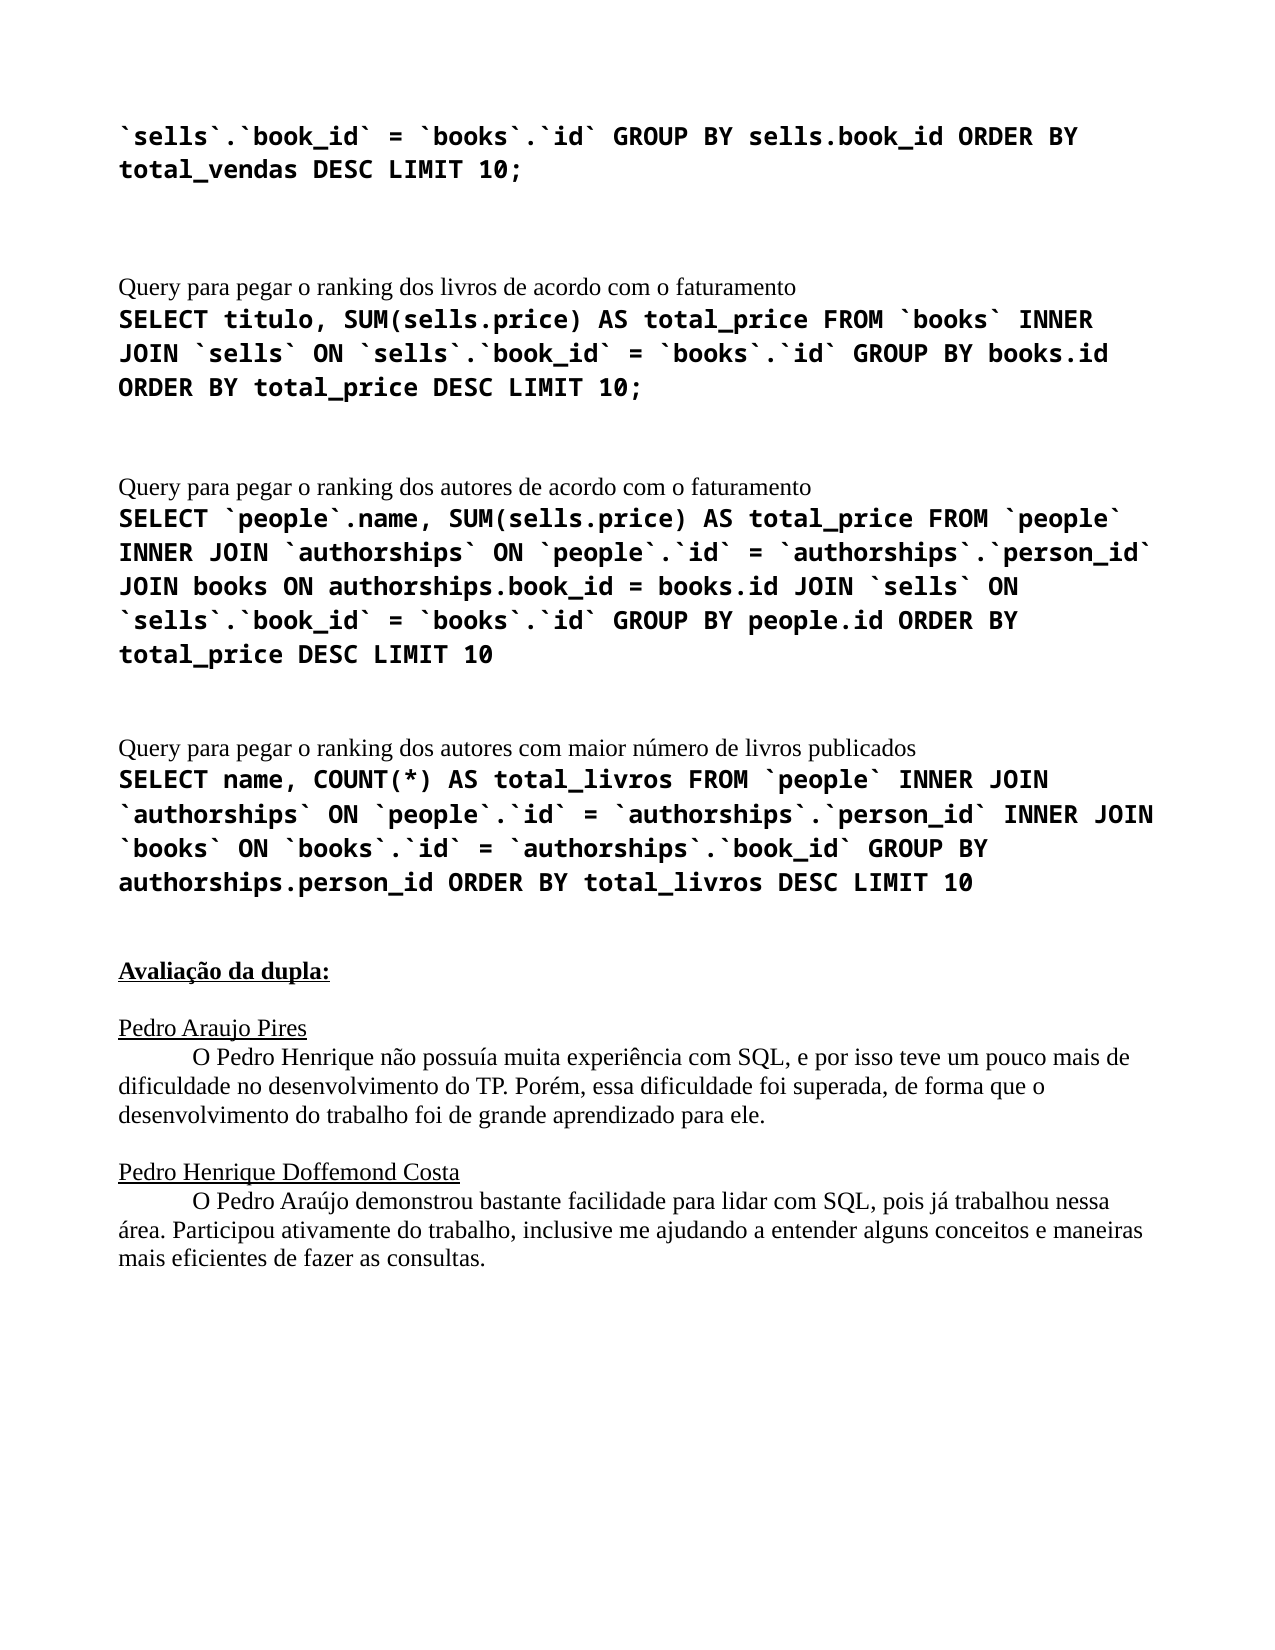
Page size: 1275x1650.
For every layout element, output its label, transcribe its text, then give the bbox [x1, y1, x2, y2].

text O Pedro Araújo demonstrou bastante facilidade para lidar com SQL, pois já trabalhou nessa área. Participou ativamente do trabalho, inclusive me ajudando a entender alguns conceitos e maneiras mais eficientes de fazer as consultas. [118, 1186, 1157, 1272]
text O Pedro Henrique não possuía muita experiência com SQL, e por isso teve um pouco mais de dificuldade no desenvolvimento do TP. Porém, essa dificuldade foi superada, de forma que o desenvolvimento do trabalho foi de grande aprendizado para ele. [118, 1042, 1157, 1128]
text SELECT `people`.name, SUM(sells.price) AS total_price FROM `people` INNER JOIN `authorships` ON `people`.`id` = `authorships`.`person_id` JOIN books ON authorships.book_id = books.id JOIN `sells` ON `sells`.`book_id` = `books`.`id` GROUP BY people.id ORDER BY total_price DESC LIMIT 10 [118, 500, 1157, 671]
text Query para pegar o ranking dos autores com maior número de livros publicados [118, 733, 1157, 762]
text Query para pegar o ranking dos livros de acordo com o faturamento [118, 272, 1157, 301]
text `sells`.`book_id` = `books`.`id` GROUP BY sells.book_id ORDER BY total_vendas DESC LIMIT 10; [118, 118, 1157, 186]
text Pedro Araujo Pires [118, 1013, 1157, 1042]
text Avaliação da dupla: [118, 956, 1157, 985]
text Query para pegar o ranking dos autores de acordo com o faturamento [118, 472, 1157, 500]
text SELECT name, COUNT(*) AS total_livros FROM `people` INNER JOIN `authorships` ON `people`.`id` = `authorships`.`person_id` INNER JOIN `books` ON `books`.`id` = `authorships`.`book_id` GROUP BY authorships.person_id ORDER BY total_livros DESC LIMIT 10 [118, 762, 1157, 898]
text Pedro Henrique Doffemond Costa [118, 1157, 1157, 1186]
text SELECT titulo, SUM(sells.price) AS total_price FROM `books` INNER JOIN `sells` ON `sells`.`book_id` = `books`.`id` GROUP BY books.id ORDER BY total_price DESC LIMIT 10; [118, 301, 1157, 403]
